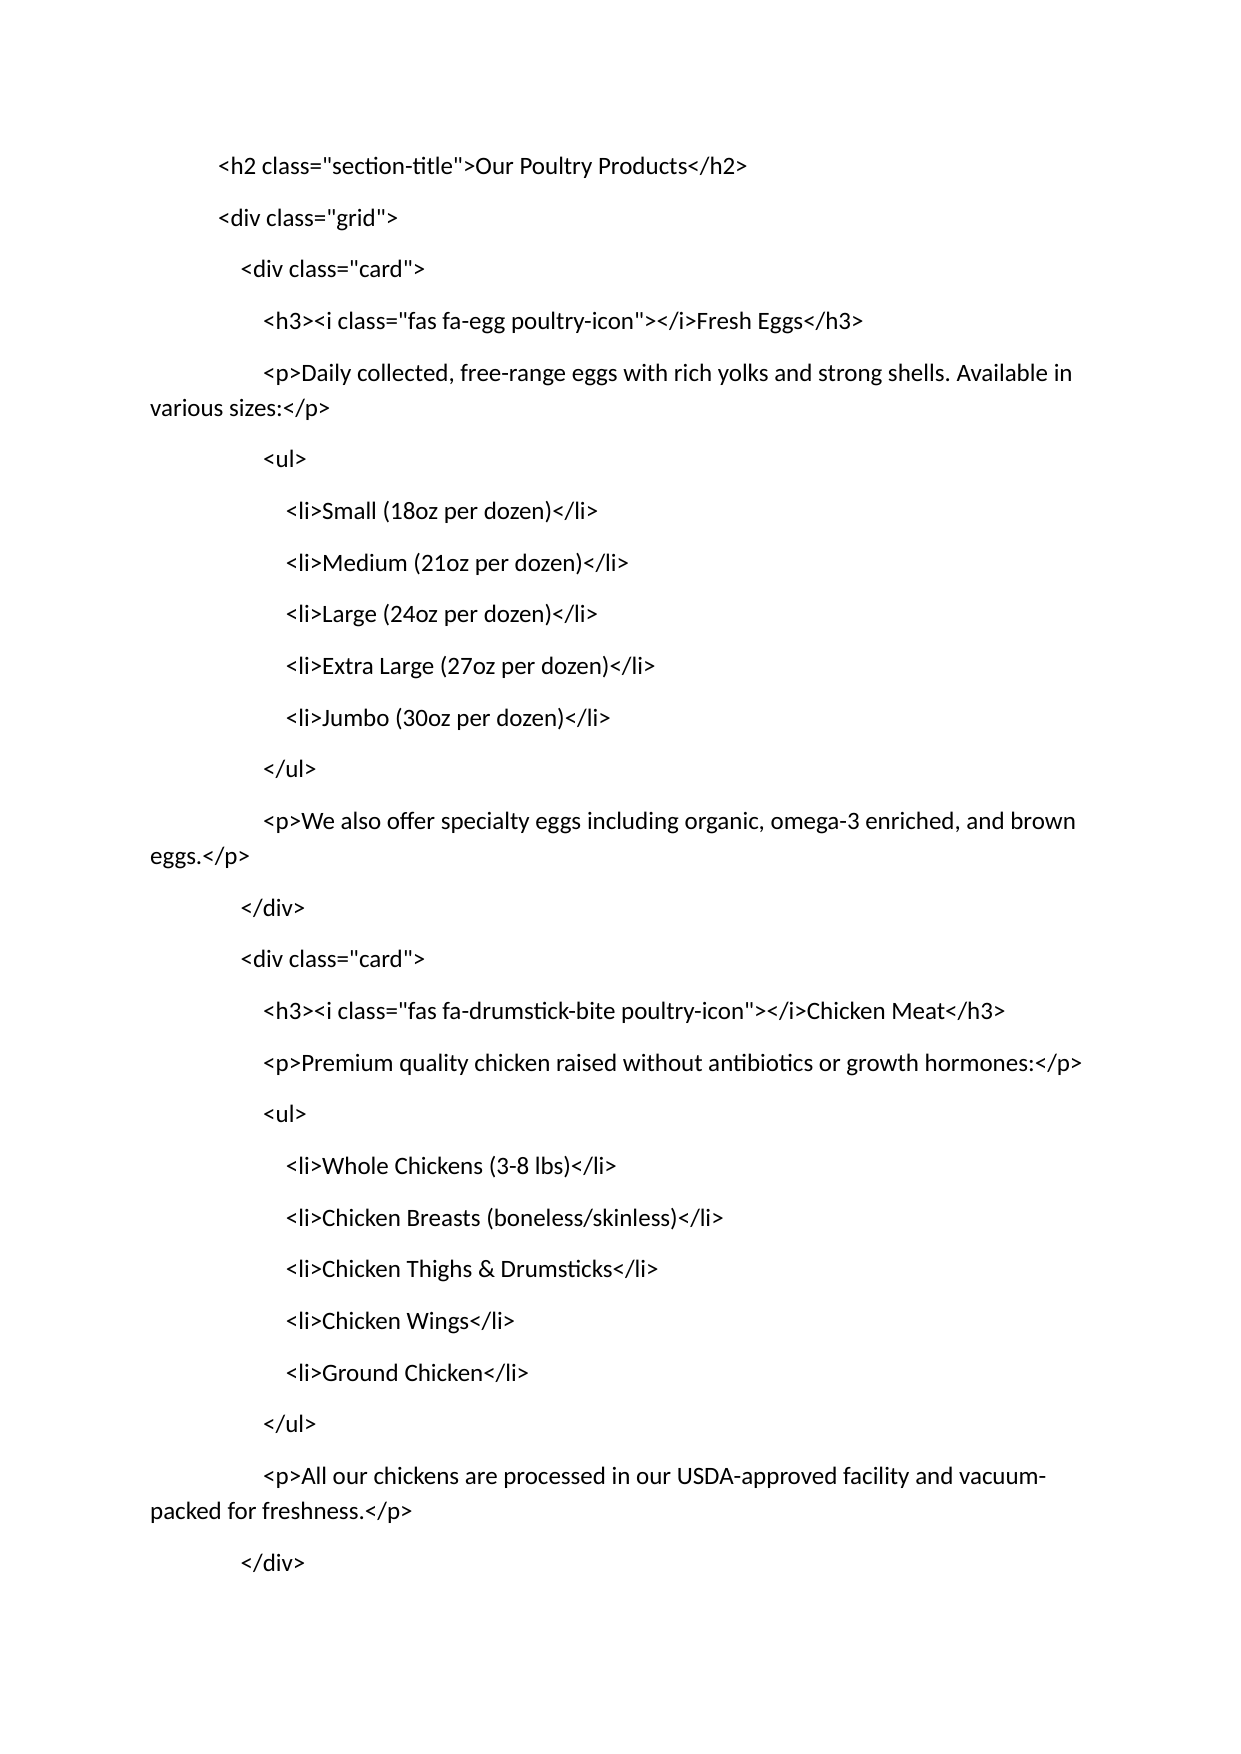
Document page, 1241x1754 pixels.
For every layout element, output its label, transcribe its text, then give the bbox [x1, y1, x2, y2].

text </ul> [150, 753, 1090, 784]
text <li>Chicken Breasts (boneless/skinless)</li> [150, 1202, 1090, 1232]
text <li>Chicken Wings</li> [150, 1305, 1090, 1336]
text <div class="card"> [150, 943, 1090, 974]
text <li>Ground Chicken</li> [150, 1357, 1090, 1387]
text <p>We also offer specialty eggs including organic, omega-3 enriched, and brown eggs.</p> [150, 805, 1090, 871]
text <li>Jumbo (30oz per dozen)</li> [150, 702, 1090, 732]
text <li>Extra Large (27oz per dozen)</li> [150, 650, 1090, 681]
text <ul> [150, 1098, 1090, 1129]
text <ul> [150, 443, 1090, 474]
text <p>Premium quality chicken raised without antibiotics or growth hormones:</p> [150, 1047, 1090, 1077]
text </div> [150, 892, 1090, 922]
text <li>Large (24oz per dozen)</li> [150, 598, 1090, 629]
text <li>Small (18oz per dozen)</li> [150, 495, 1090, 526]
text <li>Chicken Thighs & Drumsticks</li> [150, 1253, 1090, 1284]
text <div class="card"> [150, 253, 1090, 284]
text <h2 class="section-title">Our Poultry Products</h2> [150, 150, 1090, 181]
text <li>Whole Chickens (3-8 lbs)</li> [150, 1150, 1090, 1181]
text <p>Daily collected, free-range eggs with rich yolks and strong shells. Available in various sizes:</p> [150, 357, 1090, 422]
text <li>Medium (21oz per dozen)</li> [150, 547, 1090, 577]
text <h3><i class="fas fa-egg poultry-icon"></i>Fresh Eggs</h3> [150, 305, 1090, 336]
text <p>All our chickens are processed in our USDA-approved facility and vacuum-packed for freshness.</p> [150, 1460, 1090, 1526]
text <h3><i class="fas fa-drumstick-bite poultry-icon"></i>Chicken Meat</h3> [150, 995, 1090, 1026]
text </div> [150, 1547, 1090, 1577]
text </ul> [150, 1408, 1090, 1439]
text <div class="grid"> [150, 202, 1090, 232]
